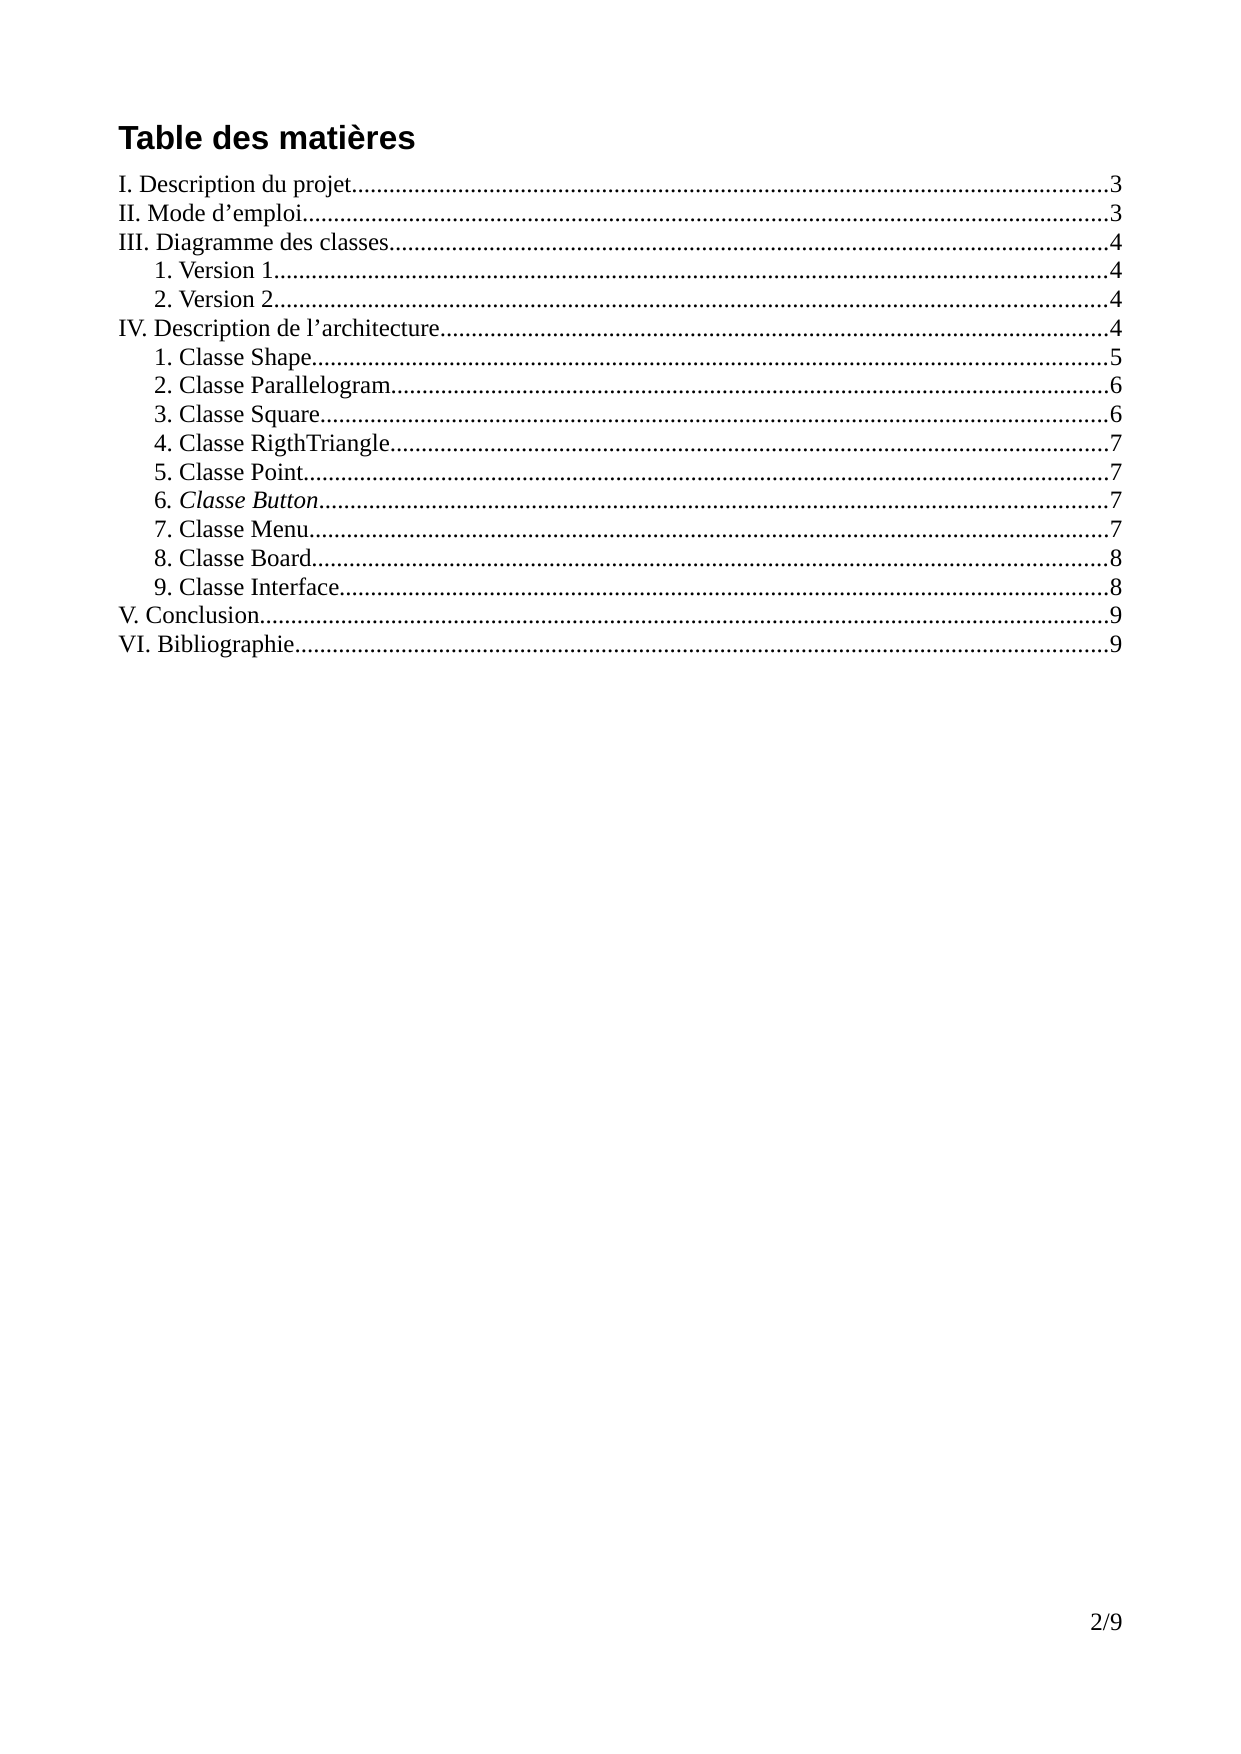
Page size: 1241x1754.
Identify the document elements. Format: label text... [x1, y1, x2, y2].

text 3. Classe Square 6 [148, 399, 1122, 428]
text 4. Classe RigthTriangle 7 [148, 428, 1122, 457]
subtitle Table des matières [118, 118, 1122, 157]
text 5. Classe Point 7 [148, 457, 1122, 485]
text 2. Version 2 4 [148, 284, 1122, 313]
text 1. Version 1 4 [148, 255, 1122, 284]
text 6. Classe Button 7 [148, 485, 1122, 514]
text V. Conclusion 9 [118, 600, 1122, 629]
text IV. Description de l’architecture 4 [118, 313, 1122, 342]
text I. Description du projet 3 [118, 169, 1122, 198]
text II. Mode d’emploi 3 [118, 198, 1122, 227]
text 9. Classe Interface 8 [148, 572, 1122, 600]
text 8. Classe Board 8 [148, 543, 1122, 572]
text 2. Classe Parallelogram 6 [148, 370, 1122, 399]
text VI. Bibliographie 9 [118, 629, 1122, 658]
text 7. Classe Menu 7 [148, 514, 1122, 543]
text III. Diagramme des classes 4 [118, 227, 1122, 255]
text 1. Classe Shape 5 [148, 342, 1122, 370]
